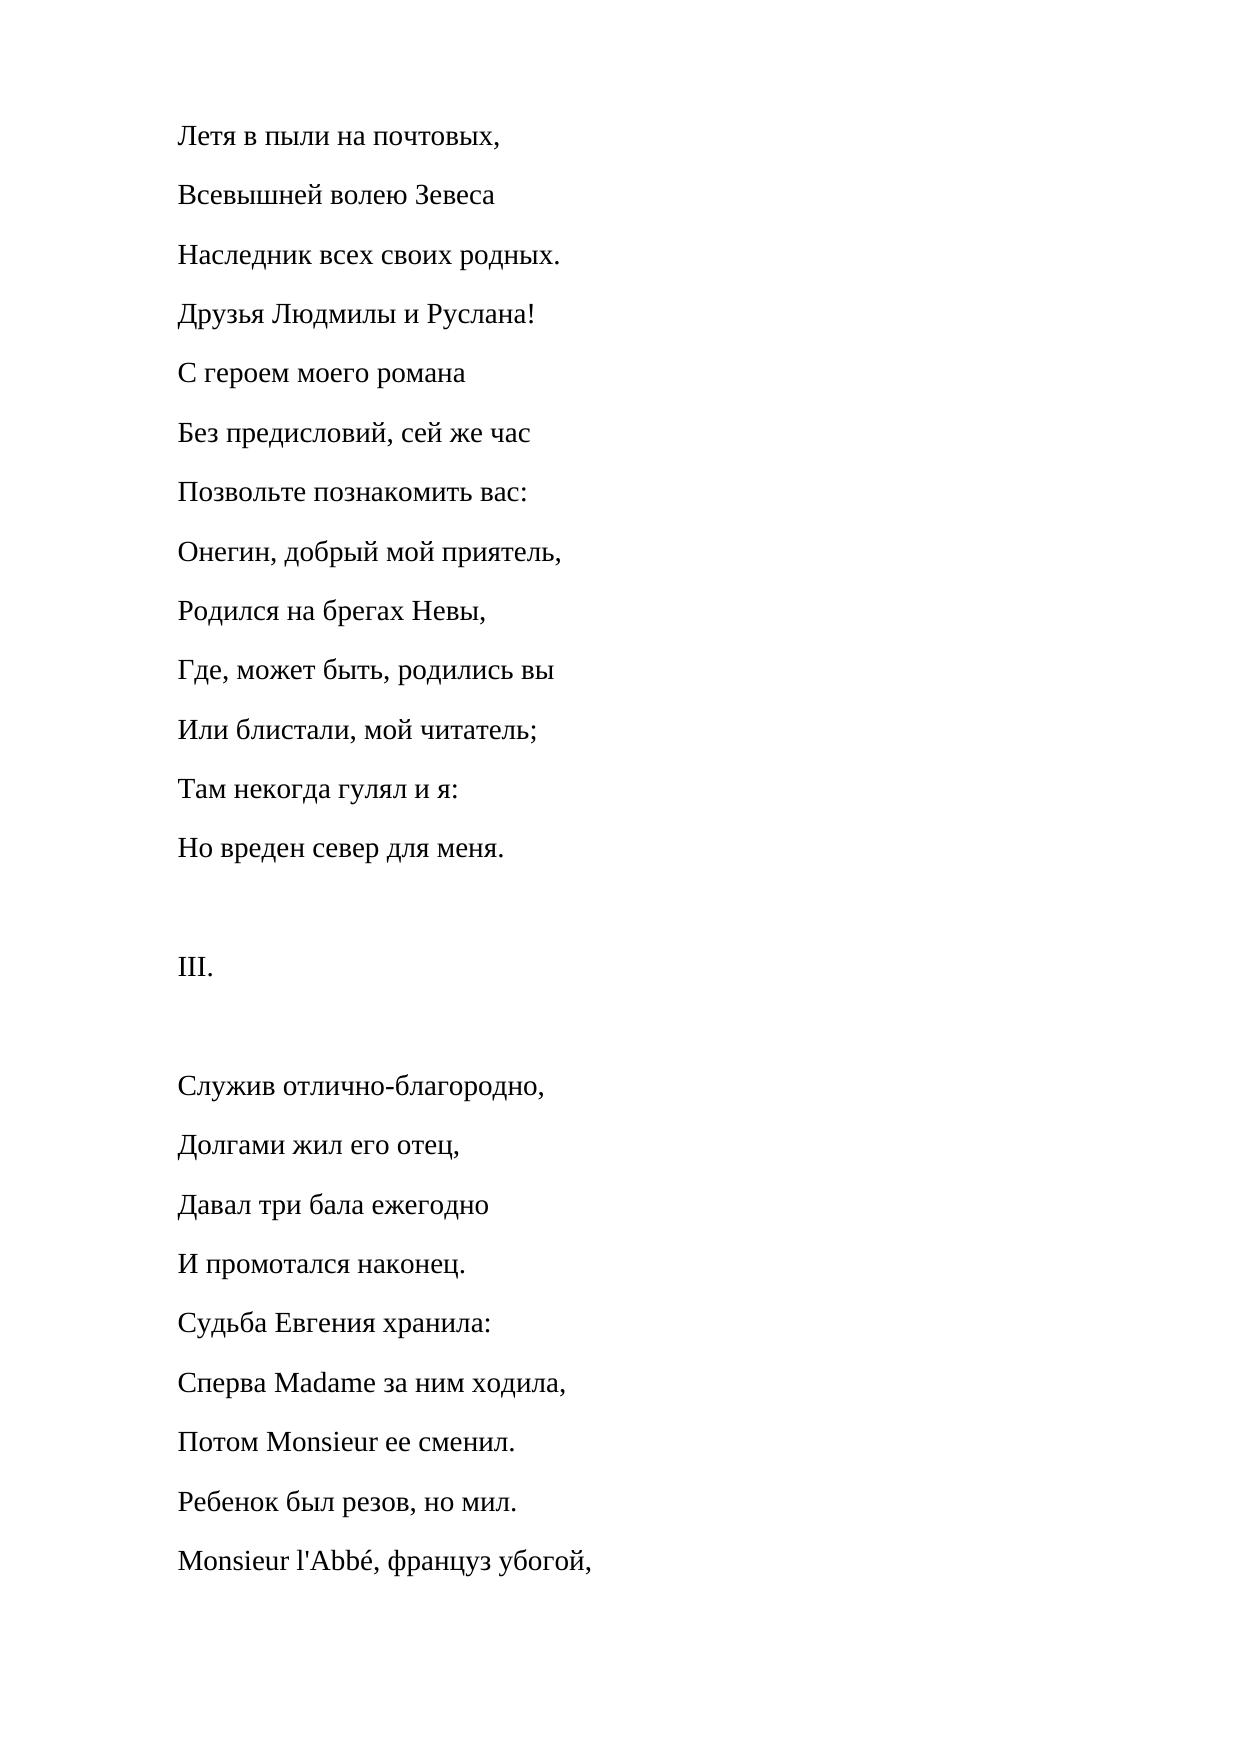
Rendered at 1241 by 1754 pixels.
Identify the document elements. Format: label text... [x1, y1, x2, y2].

text Где, может быть, родились вы [177, 652, 1152, 686]
text Потом Monsieur ее сменил. [177, 1424, 1152, 1458]
text С героем моего романа [177, 356, 1152, 389]
text Или блистали, мой читатель; [177, 712, 1152, 745]
text И промотался наконец. [177, 1246, 1152, 1280]
text Онегин, добрый мой приятель, [177, 534, 1152, 567]
text Сперва Madame за ним ходила, [177, 1365, 1152, 1398]
text III. [177, 949, 1152, 983]
text Долгами жил его отец, [177, 1127, 1152, 1161]
text Друзья Людмилы и Руслана! [177, 296, 1152, 330]
text Наследник всех своих родных. [177, 237, 1152, 270]
text Летя в пыли на почтовых, [177, 118, 1152, 152]
text Служив отлично-благородно, [177, 1068, 1152, 1102]
text Там некогда гулял и я: [177, 771, 1152, 805]
text Но вреден север для меня. [177, 831, 1152, 864]
text Давал три бала ежегодно [177, 1187, 1152, 1220]
text Monsieur l'Abbé, француз убогой, [177, 1543, 1152, 1577]
text Судьба Евгения хранила: [177, 1306, 1152, 1339]
text Без предисловий, сей же час [177, 415, 1152, 448]
text Позвольте познакомить вас: [177, 474, 1152, 508]
text Ребенок был резов, но мил. [177, 1484, 1152, 1517]
text Всевышней волею Зевеса [177, 177, 1152, 211]
text Родился на брегах Невы, [177, 593, 1152, 627]
